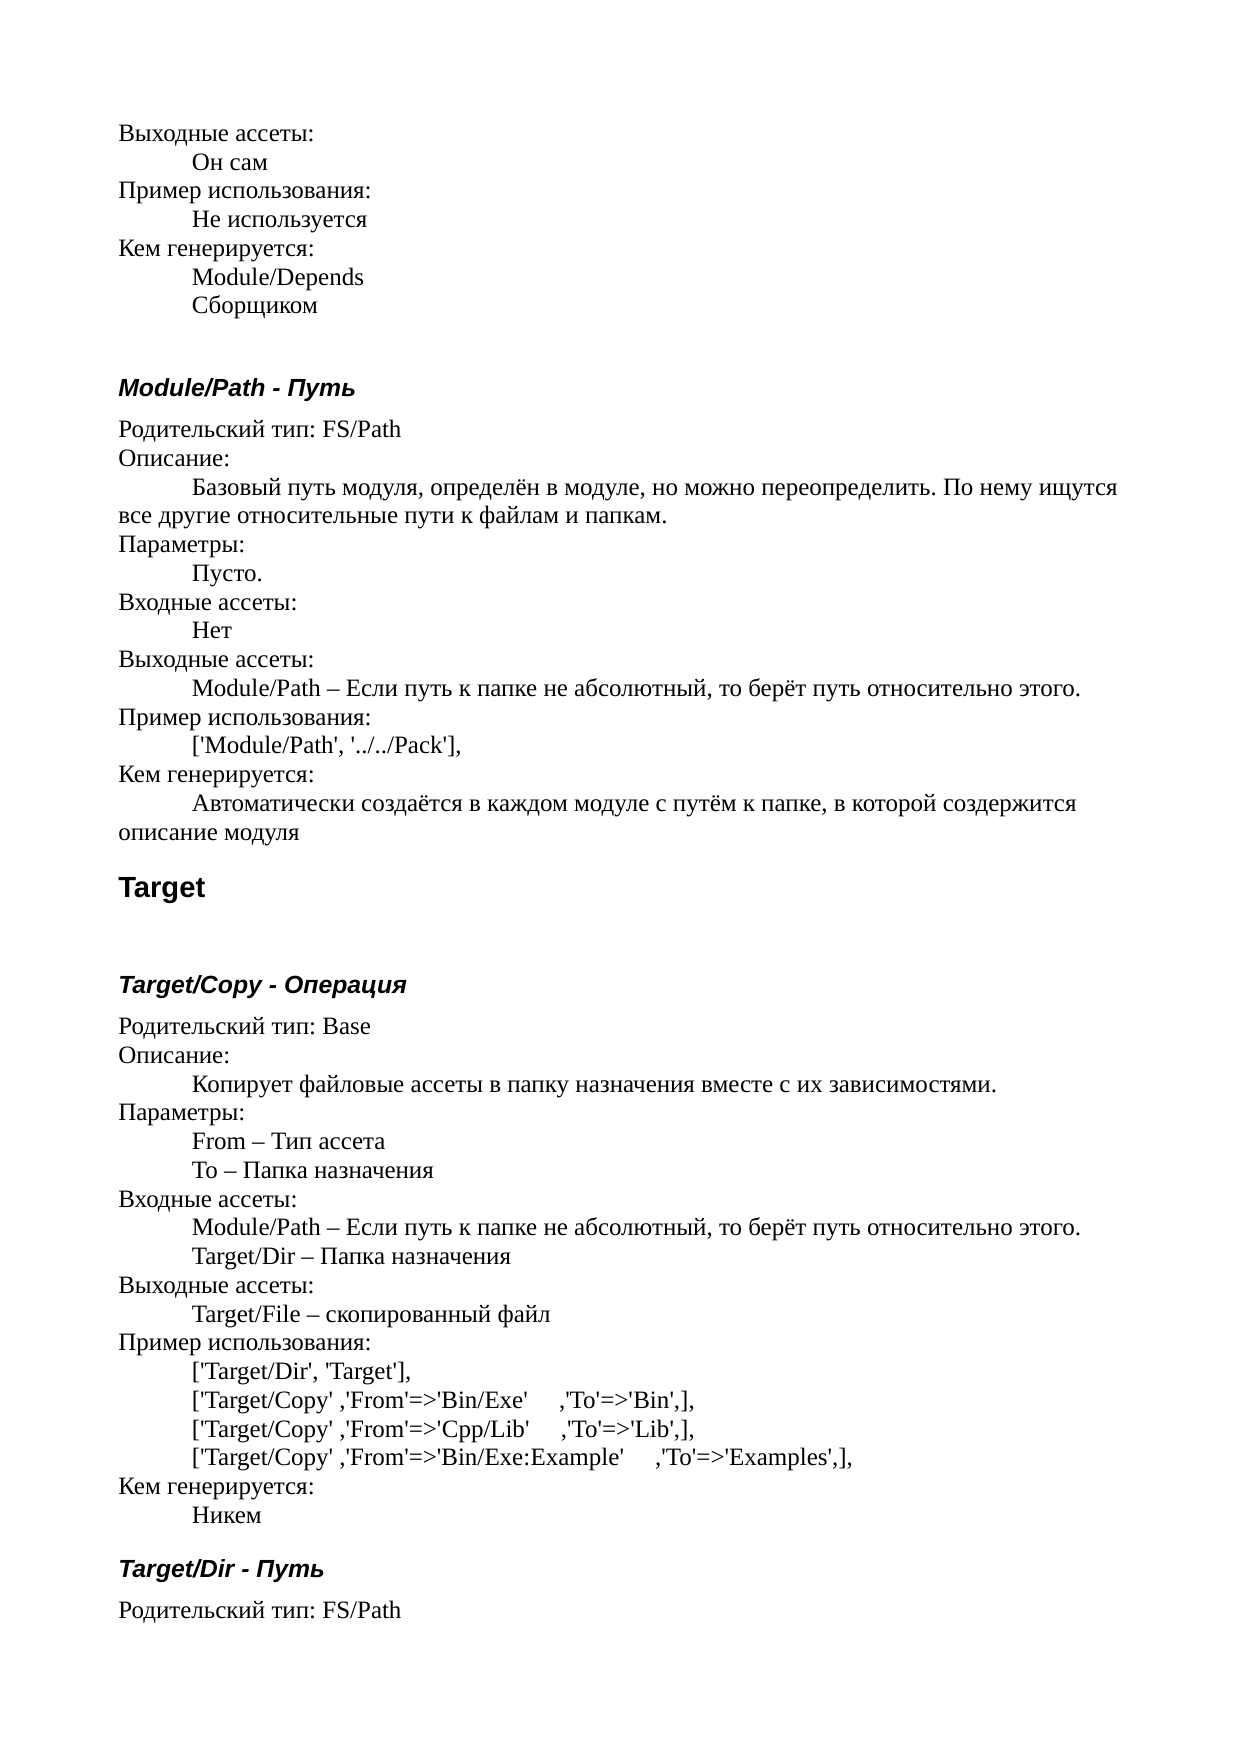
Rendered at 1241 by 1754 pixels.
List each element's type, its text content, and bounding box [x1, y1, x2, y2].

text ['Target/Copy' ,'From'=>'Cpp/Lib' ,'To'=>'Lib',], [118, 1414, 1122, 1442]
text Описание: [118, 443, 1122, 472]
text ['Target/Dir', 'Target'], [118, 1356, 1122, 1385]
text From – Тип ассета [118, 1126, 1122, 1155]
text Сборщиком [118, 291, 1122, 319]
text Выходные ассеты: [118, 1270, 1122, 1299]
text Параметры: [118, 1097, 1122, 1126]
text Пример использования: [118, 1327, 1122, 1356]
text Описание: [118, 1040, 1122, 1069]
text Кем генерируется: [118, 233, 1122, 262]
text Module/Depends [118, 262, 1122, 291]
text Нет [118, 615, 1122, 644]
text Копирует файловые ассеты в папку назначения вместе с их зависимостями. [118, 1069, 1122, 1097]
text Родительский тип: FS/Path [118, 414, 1122, 443]
text Target/Dir – Папка назначения [118, 1241, 1122, 1270]
text Входные ассеты: [118, 587, 1122, 615]
subtitle Target [118, 870, 1122, 904]
text Пример использования: [118, 702, 1122, 730]
text ['Target/Copy' ,'From'=>'Bin/Exe' ,'To'=>'Bin',], [118, 1385, 1122, 1414]
text To – Папка назначения [118, 1155, 1122, 1184]
text Кем генерируется: [118, 1471, 1122, 1500]
text Кем генерируется: [118, 759, 1122, 788]
text Target/File – скопированный файл [118, 1299, 1122, 1327]
subtitle Target/Copy - Операция [118, 970, 1122, 999]
text Автоматически создаётся в каждом модуле с путём к папке, в которой создержится описание модуля [118, 788, 1122, 845]
text ['Module/Path', '../../Pack'], [118, 730, 1122, 759]
subtitle Module/Path - Путь [118, 373, 1122, 402]
text ['Target/Copy' ,'From'=>'Bin/Exe:Example' ,'To'=>'Examples',], [118, 1442, 1122, 1471]
text Не используется [118, 204, 1122, 233]
text Он сам [118, 147, 1122, 176]
text Родительский тип: FS/Path [118, 1595, 1122, 1623]
text Пример использования: [118, 176, 1122, 204]
text Выходные ассеты: [118, 644, 1122, 673]
text Входные ассеты: [118, 1184, 1122, 1212]
text Базовый путь модуля, определён в модуле, но можно переопределить. По нему ищутся все другие относительные пути к файлам и папкам. [118, 472, 1122, 529]
text Выходные ассеты: [118, 118, 1122, 147]
subtitle Target/Dir - Путь [118, 1554, 1122, 1582]
text Родительский тип: Base [118, 1011, 1122, 1040]
text Никем [118, 1500, 1122, 1529]
text Module/Path – Если путь к папке не абсолютный, то берёт путь относительно этого. [118, 1212, 1122, 1241]
text Параметры: [118, 529, 1122, 558]
text Пусто. [118, 558, 1122, 587]
text Module/Path – Если путь к папке не абсолютный, то берёт путь относительно этого. [118, 673, 1122, 702]
